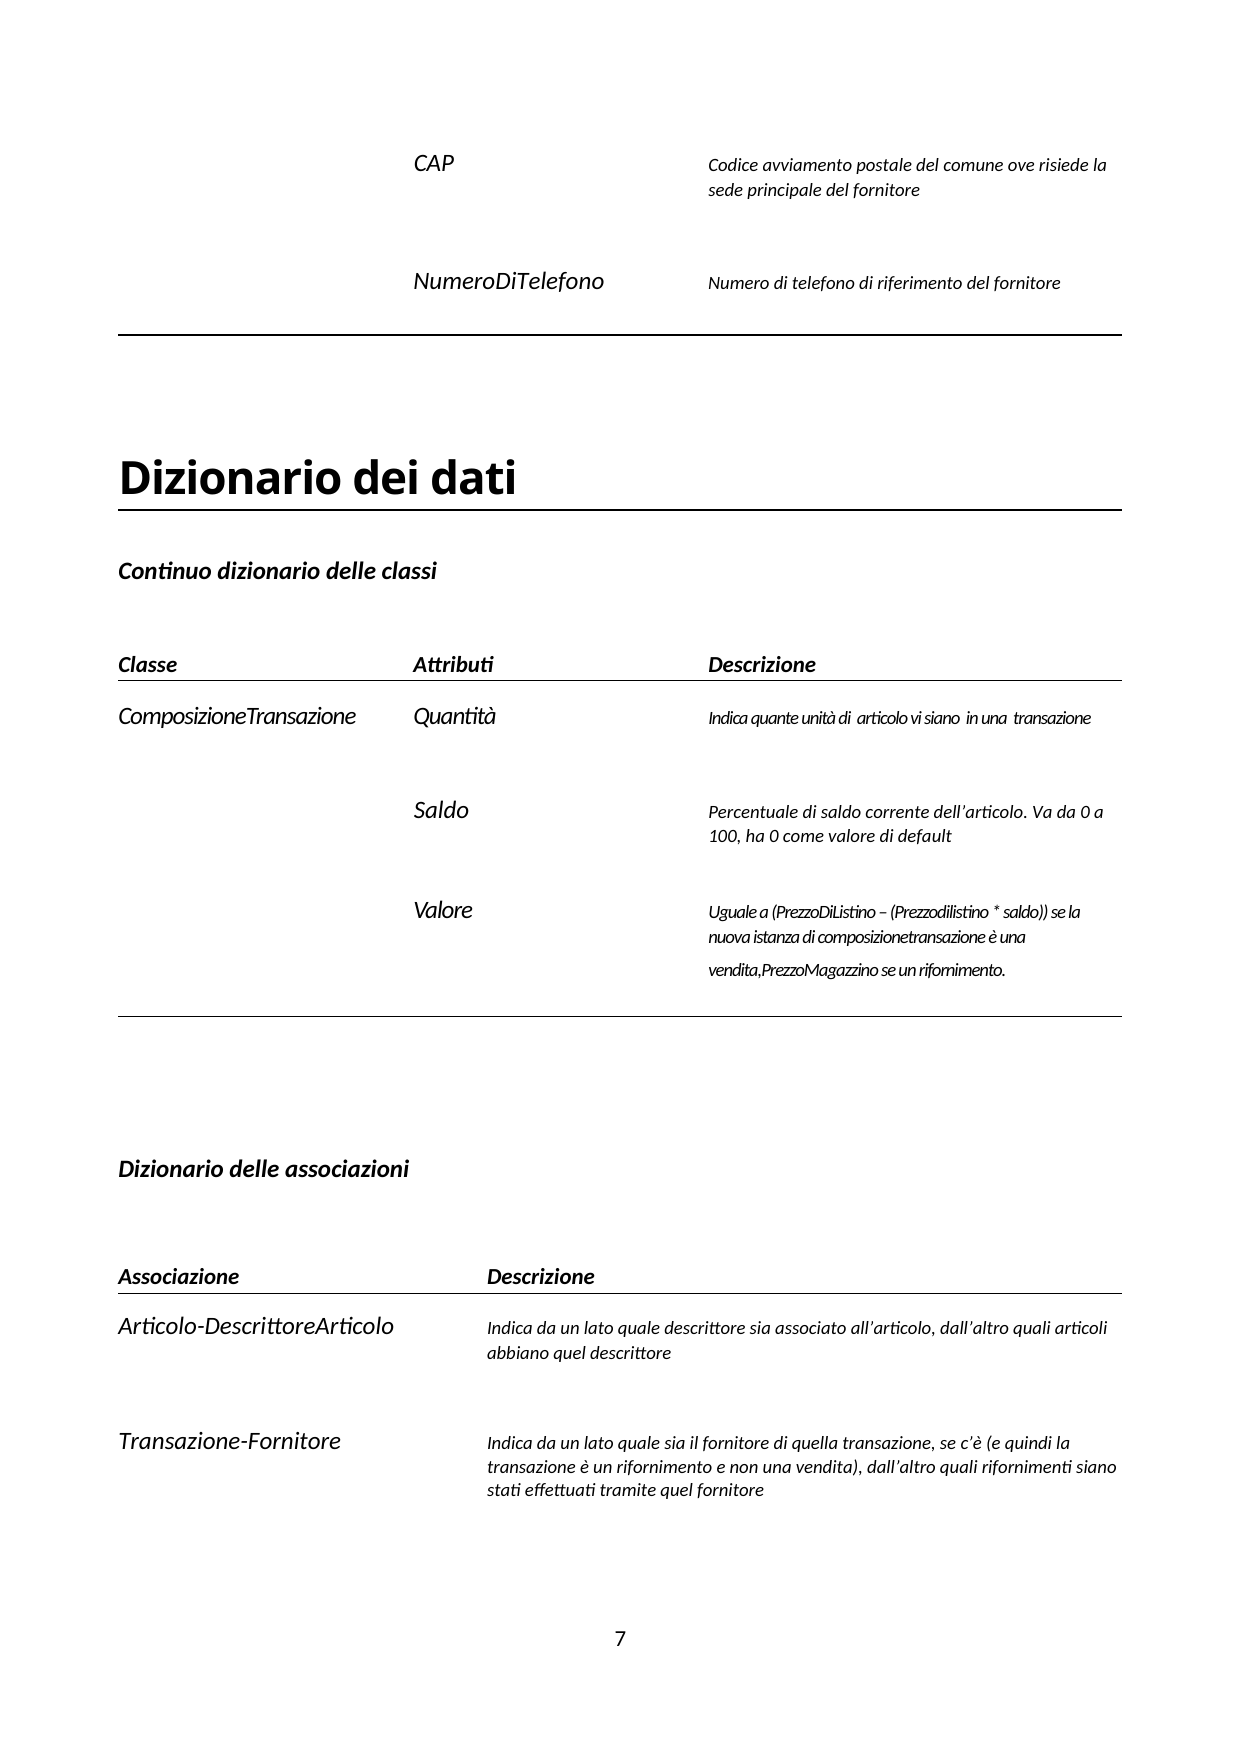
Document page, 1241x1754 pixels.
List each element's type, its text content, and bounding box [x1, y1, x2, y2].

text NumeroDiTelefono Numero di telefono di riferimento del fornitore [118, 265, 1122, 295]
text Dizionario delle associazioni [118, 1153, 1122, 1183]
text Saldo Percentuale di saldo corrente dell’articolo. Va da 0 a 100, ha 0 come valore di default [413, 794, 1122, 847]
title ComposizioneTransazione Quantità Indica quante unità di articolo vi siano in una transazione [118, 697, 1122, 732]
text Classe Attributi Descrizione [118, 650, 1122, 680]
text CAP Codice avviamento postale del comune ove risiede la sede principale del fornitore [413, 148, 1122, 201]
title Valore Uguale a (PrezzoDiListino – (Prezzodilistino * saldo)) se la nuova istanza di composizionetransazione è una vendita,PrezzoMagazzino se un rifornimento. [413, 894, 1122, 984]
text Associazione Descrizione [118, 1262, 1122, 1293]
text Transazione-Fornitore Indica da un lato quale sia il fornitore di quella transazione, se c’è (e quindi la transazione è un rifornimento e non una vendita), dall’altro quali rifornimenti siano stati effettuati tramite quel fornitore [118, 1425, 1122, 1501]
text Articolo-DescrittoreArticolo Indica da un lato quale descrittore sia associato all’articolo, dall’altro quali articoli abbiano quel descrittore [118, 1310, 1122, 1364]
title Dizionario dei dati [118, 445, 1122, 509]
text Continuo dizionario delle classi [118, 555, 1122, 586]
